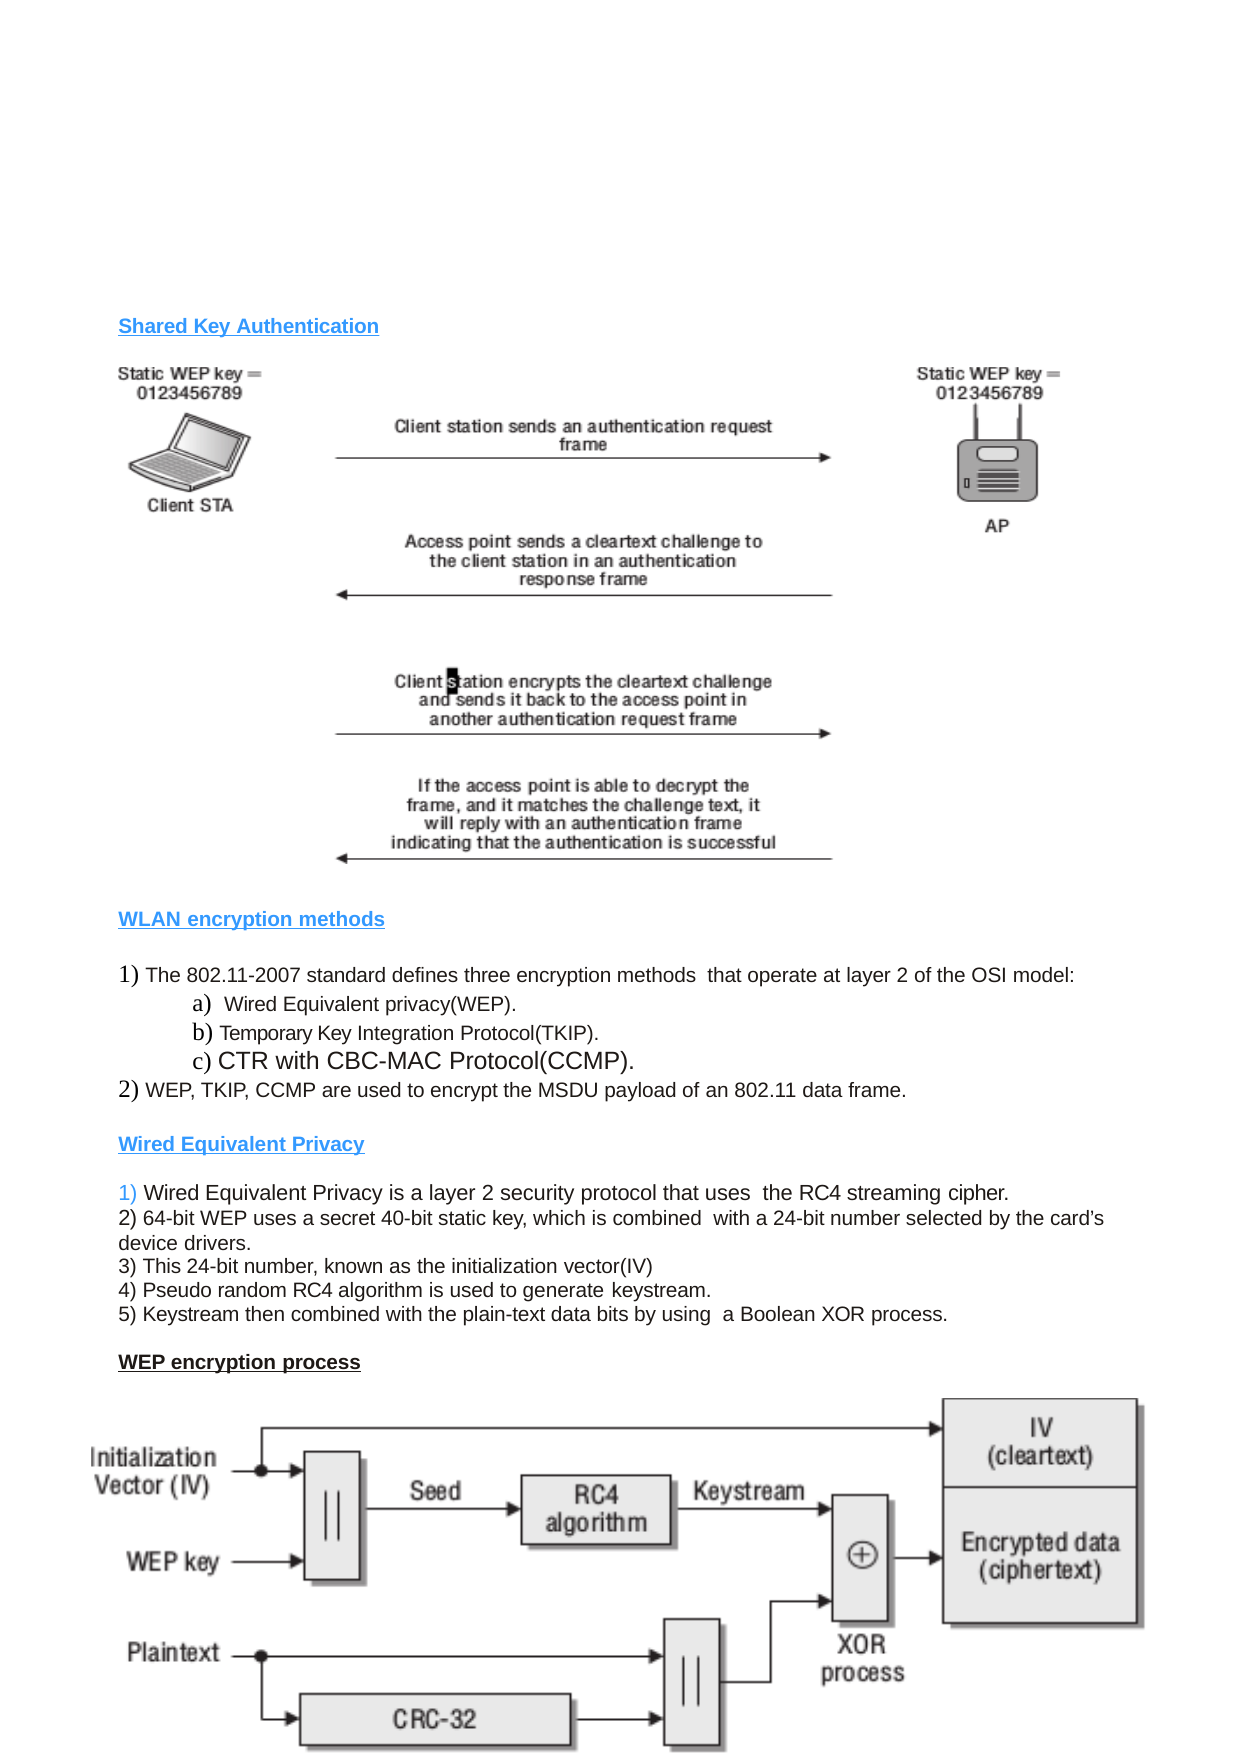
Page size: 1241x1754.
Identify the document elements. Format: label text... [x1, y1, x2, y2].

text 1) The 802.11-2007 standard defines three encryption methods that operate at layer 2 of the OSI model: [118, 959, 1122, 988]
text b) Temporary Key Integration Protocol(TKIP). [118, 1017, 1122, 1046]
text WEP encryption process [118, 1350, 1122, 1374]
text Shared Key Authentication [118, 314, 1122, 338]
text 5) Keystream then combined with the plain-text data bits by using a Boolean XOR process. [118, 1302, 1122, 1326]
text 3) This 24-bit number, known as the initialization vector(IV) [118, 1254, 1122, 1278]
text c) CTR with CBC-MAC Protocol(CCMP). [118, 1046, 1122, 1074]
text 2) WEP, TKIP, CCMP are used to encrypt the MSDU payload of an 802.11 data frame. [118, 1074, 1122, 1103]
text 1) Wired Equivalent Privacy is a layer 2 security protocol that uses the RC4 streaming cipher. [118, 1180, 1122, 1205]
text WLAN encryption methods [118, 907, 1122, 931]
picture [91, 1398, 1147, 1754]
picture [118, 367, 1061, 864]
text a) Wired Equivalent privacy(WEP). [118, 988, 1122, 1017]
text 4) Pseudo random RC4 algorithm is used to generate keystream. [118, 1278, 1122, 1302]
text 2) 64-bit WEP uses a secret 40-bit static key, which is combined with a 24-bit number selected by the card’s device drivers. [118, 1205, 1122, 1254]
text Wired Equivalent Privacy [118, 1132, 1122, 1156]
